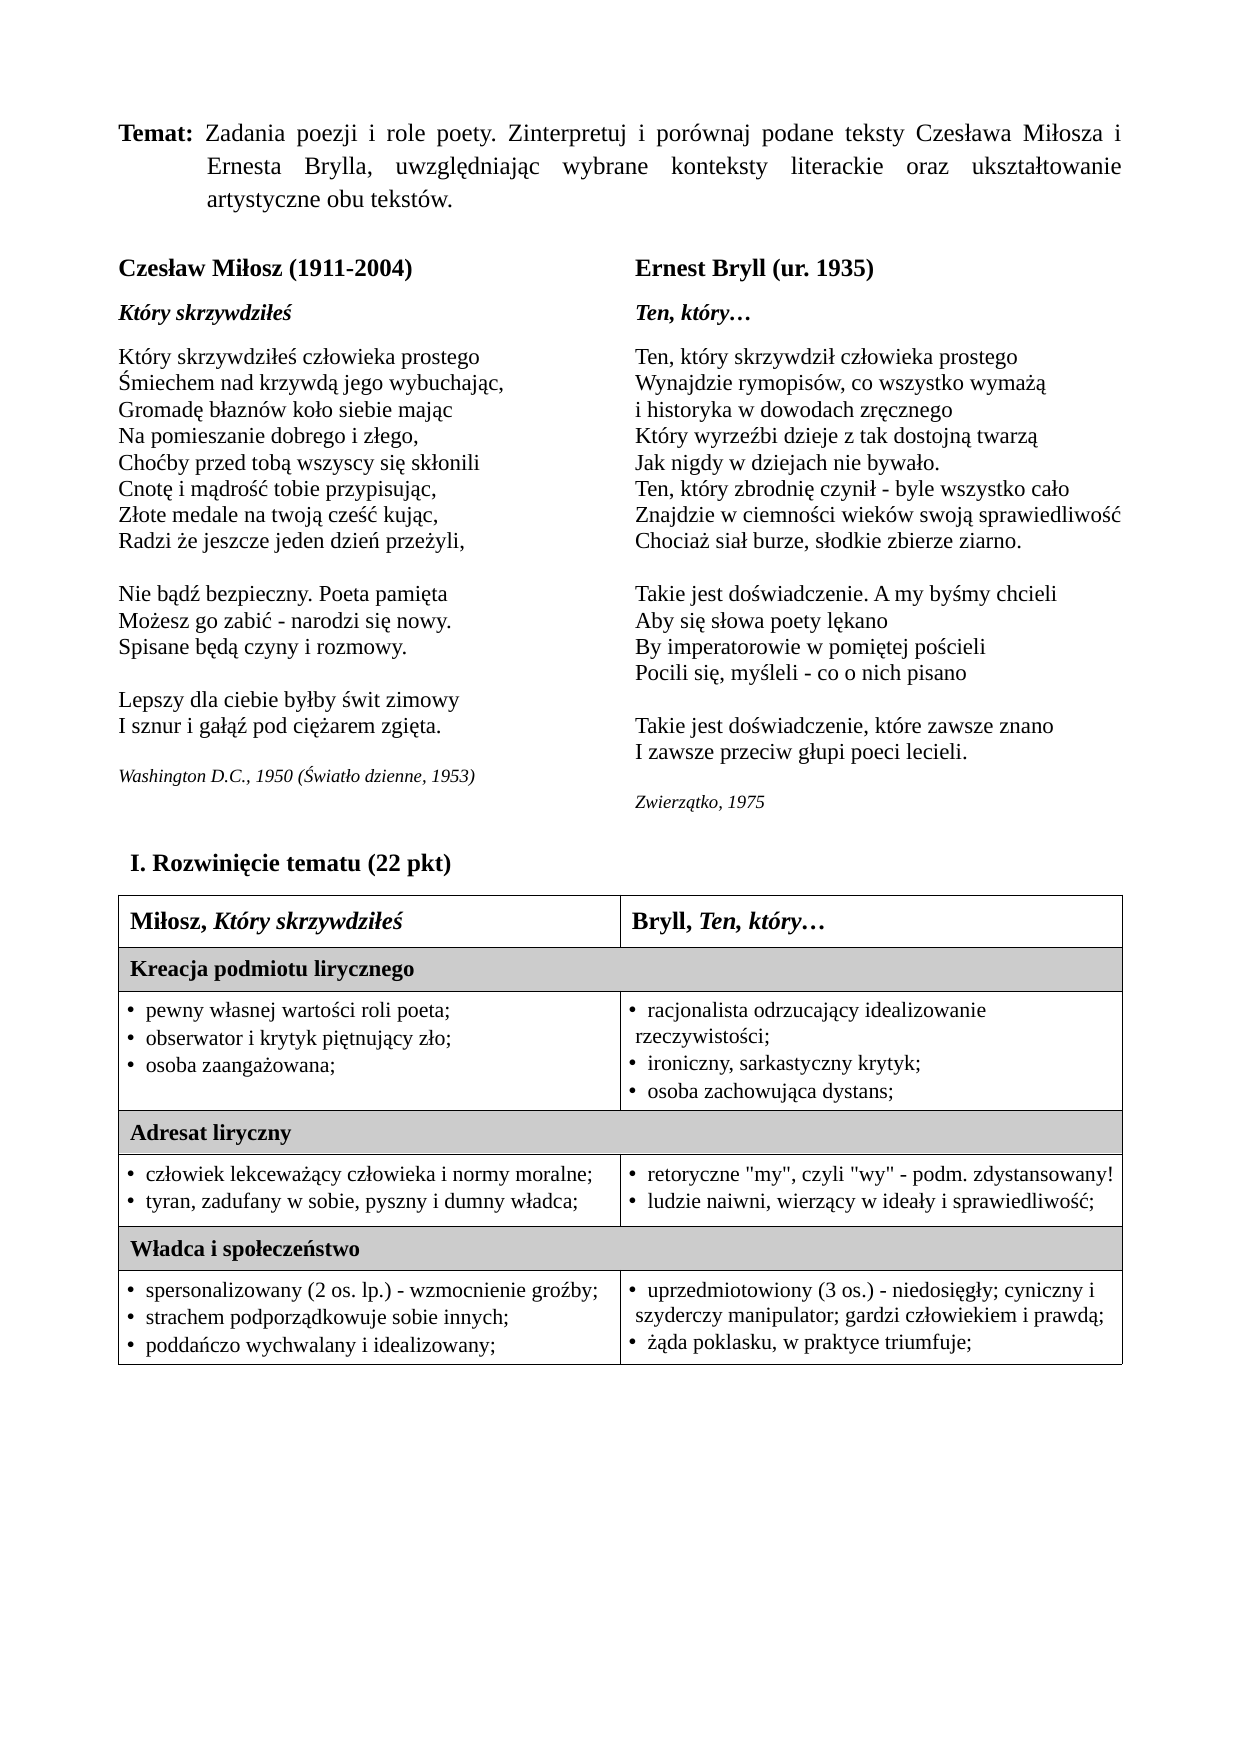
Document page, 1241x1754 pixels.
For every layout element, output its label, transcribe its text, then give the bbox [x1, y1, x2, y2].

table_header Miłosz, Który skrzywdziłeś [119, 896, 620, 947]
text Śmiechem nad krzywdą jego wybuchając, [118, 369, 605, 396]
text Który wyrzeźbi dzieje z tak dostojną twarzą [635, 422, 1122, 448]
table_cell uprzedmiotowiony (3 os.) - niedosięgły; cyniczny i szyderczy manipulator; gardzi człowiekiem i prawdą; żąda poklasku, w praktyce triumfuje; [621, 1271, 1122, 1364]
text Znajdzie w ciemności wieków swoją sprawiedliwość [635, 501, 1122, 528]
text Takie jest doświadczenie. A my byśmy chcieli [635, 580, 1122, 607]
text Takie jest doświadczenie, które zawsze znano [635, 712, 1122, 738]
text Ten, który skrzywdził człowieka prostego [635, 343, 1122, 369]
text Czesław Miłosz (1911-2004) [118, 253, 605, 281]
table_cell pewny własnej wartości roli poeta; obserwator i krytyk piętnujący zło; osoba zaangażowana; [119, 992, 620, 1110]
text I zawsze przeciw głupi poeci lecieli. [635, 738, 1122, 765]
text Lepszy dla ciebie byłby świt zimowy [118, 686, 605, 712]
table_cell Adresat liryczny [119, 1111, 1122, 1153]
text i historyka w dowodach zręcznego [635, 396, 1122, 422]
table_cell racjonalista odrzucający idealizowanie rzeczywistości; ironiczny, sarkastyczny krytyk; osoba zachowująca dystans; [621, 992, 1122, 1110]
text Radzi że jeszcze jeden dzień przeżyli, [118, 528, 605, 554]
text Możesz go zabić - narodzi się nowy. [118, 607, 605, 633]
table_cell Władca i społeczeństwo [119, 1227, 1122, 1270]
text Ernest Bryll (ur. 1935) [635, 253, 1122, 281]
text Zwierzątko, 1975 [635, 791, 1122, 813]
text Choćby przed tobą wszyscy się skłonili [118, 448, 605, 475]
table_cell retoryczne "my", czyli "wy" - podm. zdystansowany! ludzie naiwni, wierzący w ideały i sprawiedliwość; [621, 1155, 1122, 1226]
text Temat: Zadania poezji i role poety. Zinterpretuj i porównaj podane teksty Czesława Miłosza i Ernesta Brylla, uwzględniając wybrane konteksty literackie oraz ukształtowanie artystyczne obu tekstów. [118, 118, 1122, 213]
text Ten, który… [635, 299, 1122, 325]
text I. Rozwinięcie tematu (22 pkt) [130, 848, 1122, 877]
text Pocili się, myśleli - co o nich pisano [635, 659, 1122, 686]
text Ten, który zbrodnię czynił - byle wszystko cało [635, 475, 1122, 501]
text Gromadę błaznów koło siebie mając [118, 396, 605, 422]
text Jak nigdy w dziejach nie bywało. [635, 448, 1122, 475]
text Spisane będą czyny i rozmowy. [118, 633, 605, 659]
text I sznur i gałąź pod ciężarem zgięta. [118, 712, 605, 738]
table_cell Kreacja podmiotu lirycznego [119, 948, 1122, 991]
text Chociaż siał burze, słodkie zbierze ziarno. [635, 528, 1122, 554]
text Wynajdzie rymopisów, co wszystko wymażą [635, 369, 1122, 396]
table_cell człowiek lekceważący człowieka i normy moralne; tyran, zadufany w sobie, pyszny i dumny władca; [119, 1155, 620, 1226]
text Nie bądź bezpieczny. Poeta pamięta [118, 580, 605, 607]
text Washington D.C., 1950 (Światło dzienne, 1953) [118, 765, 605, 786]
text Który skrzywdziłeś [118, 299, 605, 325]
text Który skrzywdziłeś człowieka prostego [118, 343, 605, 369]
text By imperatorowie w pomiętej pościeli [635, 633, 1122, 659]
text Aby się słowa poety lękano [635, 607, 1122, 633]
text Cnotę i mądrość tobie przypisując, [118, 475, 605, 501]
text Złote medale na twoją cześć kując, [118, 501, 605, 528]
table_cell spersonalizowany (2 os. lp.) - wzmocnienie groźby; strachem podporządkowuje sobie innych; poddańczo wychwalany i idealizowany; [119, 1271, 620, 1364]
text Na pomieszanie dobrego i złego, [118, 422, 605, 448]
table_header Bryll, Ten, który… [621, 896, 1122, 947]
